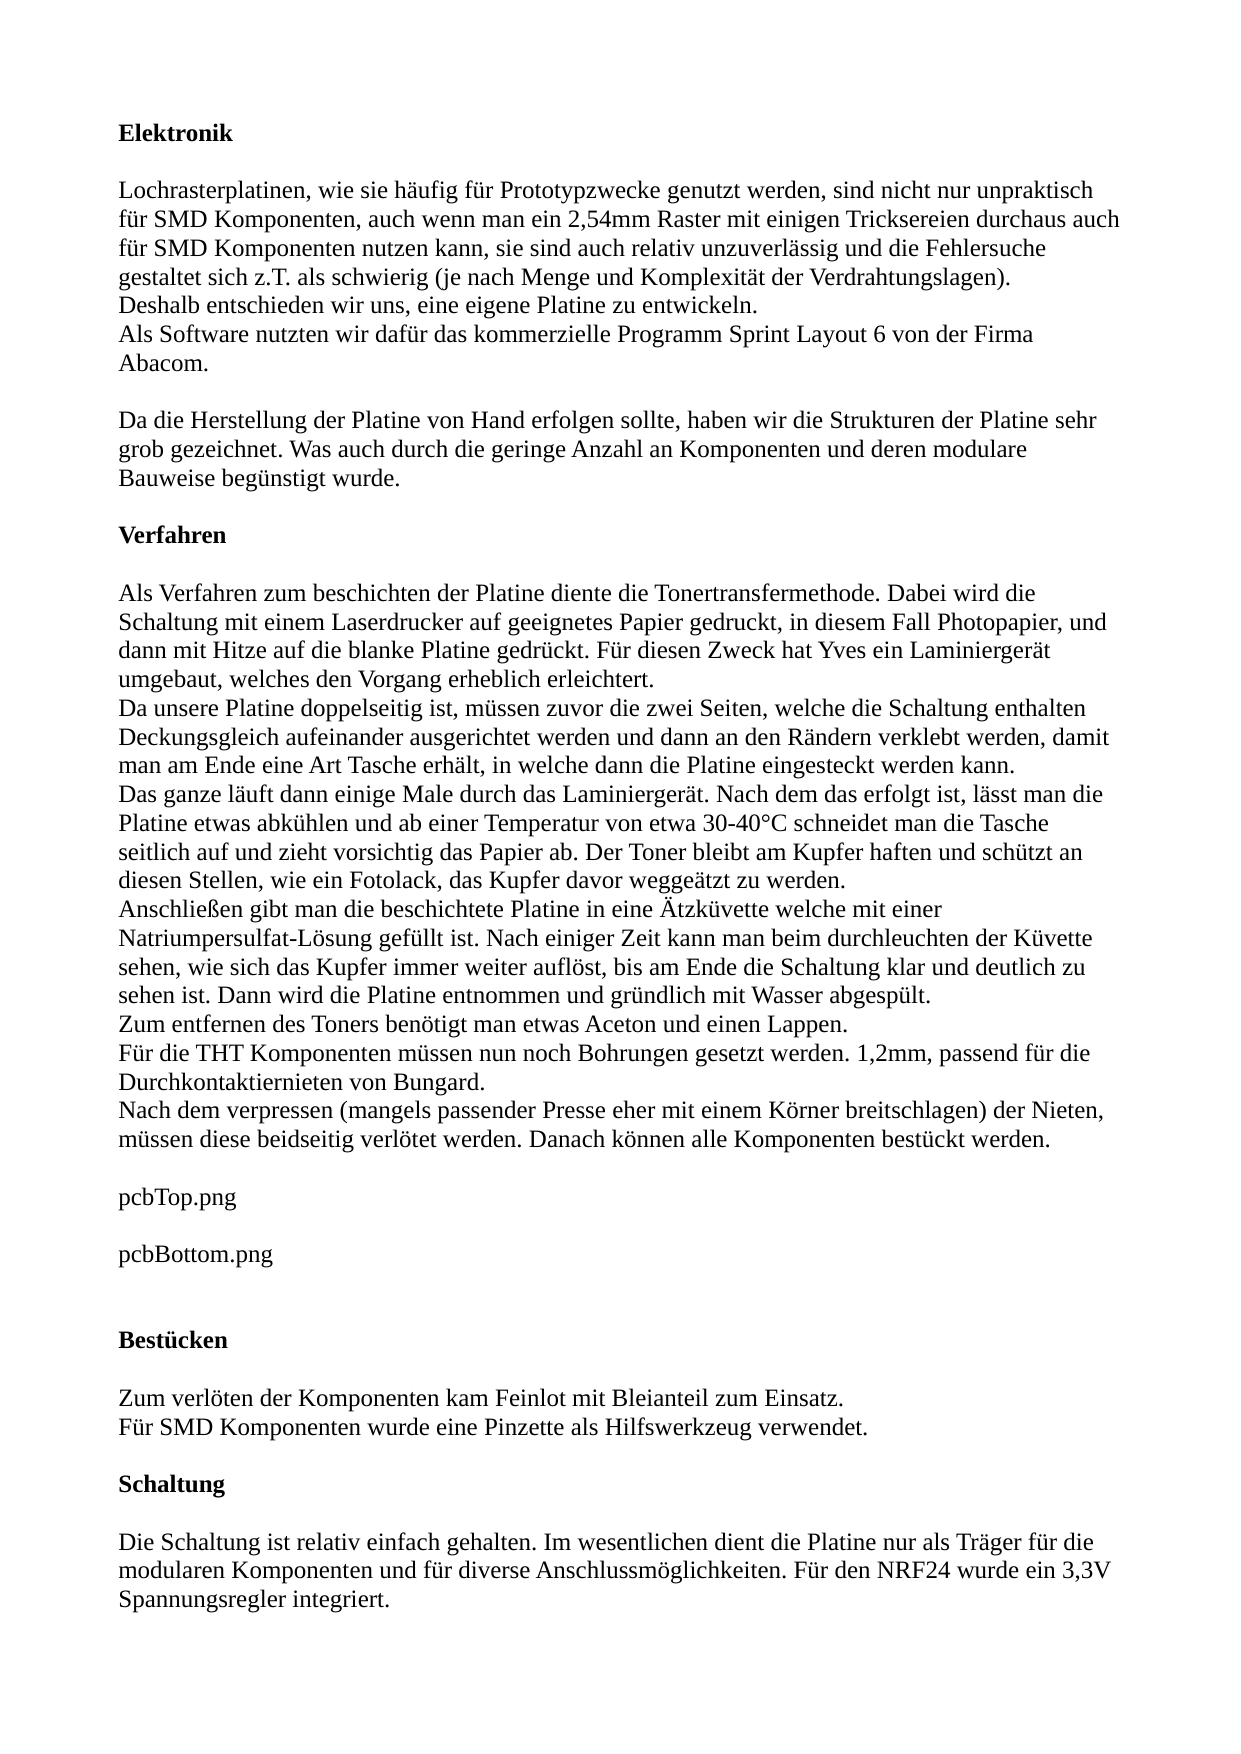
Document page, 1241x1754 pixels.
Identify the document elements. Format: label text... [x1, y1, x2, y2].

text Da unsere Platine doppelseitig ist, müssen zuvor die zwei Seiten, welche die Schaltung enthalten Deckungsgleich aufeinander ausgerichtet werden und dann an den Rändern verklebt werden, damit man am Ende eine Art Tasche erhält, in welche dann die Platine eingesteckt werden kann. [118, 693, 1122, 779]
text Lochrasterplatinen, wie sie häufig für Prototypzwecke genutzt werden, sind nicht nur unpraktisch für SMD Komponenten, auch wenn man ein 2,54mm Raster mit einigen Tricksereien durchaus auch für SMD Komponenten nutzen kann, sie sind auch relativ unzuverlässig und die Fehlersuche gestaltet sich z.T. als schwierig (je nach Menge und Komplexität der Verdrahtungslagen). [118, 176, 1122, 291]
text pcbTop.png [118, 1182, 1122, 1211]
text Für SMD Komponenten wurde eine Pinzette als Hilfswerkzeug verwendet. [118, 1412, 1122, 1441]
text Die Schaltung ist relativ einfach gehalten. Im wesentlichen dient die Platine nur als Träger für die modularen Komponenten und für diverse Anschlussmöglichkeiten. Für den NRF24 wurde ein 3,3V Spannungsregler integriert. [118, 1527, 1122, 1613]
text Für die THT Komponenten müssen nun noch Bohrungen gesetzt werden. 1,2mm, passend für die Durchkontaktiernieten von Bungard. [118, 1038, 1122, 1096]
text Verfahren [118, 521, 1122, 549]
text Nach dem verpressen (mangels passender Presse eher mit einem Körner breitschlagen) der Nieten, müssen diese beidseitig verlötet werden. Danach können alle Komponenten bestückt werden. [118, 1096, 1122, 1153]
text Schaltung [118, 1469, 1122, 1498]
text Zum entfernen des Toners benötigt man etwas Aceton und einen Lappen. [118, 1009, 1122, 1038]
text Als Software nutzten wir dafür das kommerzielle Programm Sprint Layout 6 von der Firma Abacom. [118, 319, 1122, 377]
text Zum verlöten der Komponenten kam Feinlot mit Bleianteil zum Einsatz. [118, 1383, 1122, 1412]
text Als Verfahren zum beschichten der Platine diente die Tonertransfermethode. Dabei wird die Schaltung mit einem Laserdrucker auf geeignetes Papier gedruckt, in diesem Fall Photopapier, und dann mit Hitze auf die blanke Platine gedrückt. Für diesen Zweck hat Yves ein Laminiergerät umgebaut, welches den Vorgang erheblich erleichtert. [118, 578, 1122, 693]
text Das ganze läuft dann einige Male durch das Laminiergerät. Nach dem das erfolgt ist, lässt man die Platine etwas abkühlen und ab einer Temperatur von etwa 30-40°C schneidet man die Tasche seitlich auf und zieht vorsichtig das Papier ab. Der Toner bleibt am Kupfer haften und schützt an diesen Stellen, wie ein Fotolack, das Kupfer davor weggeätzt zu werden. [118, 779, 1122, 894]
text Bestücken [118, 1326, 1122, 1354]
text pcbBottom.png [118, 1239, 1122, 1268]
text Elektronik [118, 118, 1122, 147]
text Anschließen gibt man die beschichtete Platine in eine Ätzküvette welche mit einer Natriumpersulfat-Lösung gefüllt ist. Nach einiger Zeit kann man beim durchleuchten der Küvette sehen, wie sich das Kupfer immer weiter auflöst, bis am Ende die Schaltung klar und deutlich zu sehen ist. Dann wird die Platine entnommen und gründlich mit Wasser abgespült. [118, 894, 1122, 1009]
text Deshalb entschieden wir uns, eine eigene Platine zu entwickeln. [118, 291, 1122, 319]
text Da die Herstellung der Platine von Hand erfolgen sollte, haben wir die Strukturen der Platine sehr grob gezeichnet. Was auch durch die geringe Anzahl an Komponenten und deren modulare Bauweise begünstigt wurde. [118, 406, 1122, 492]
